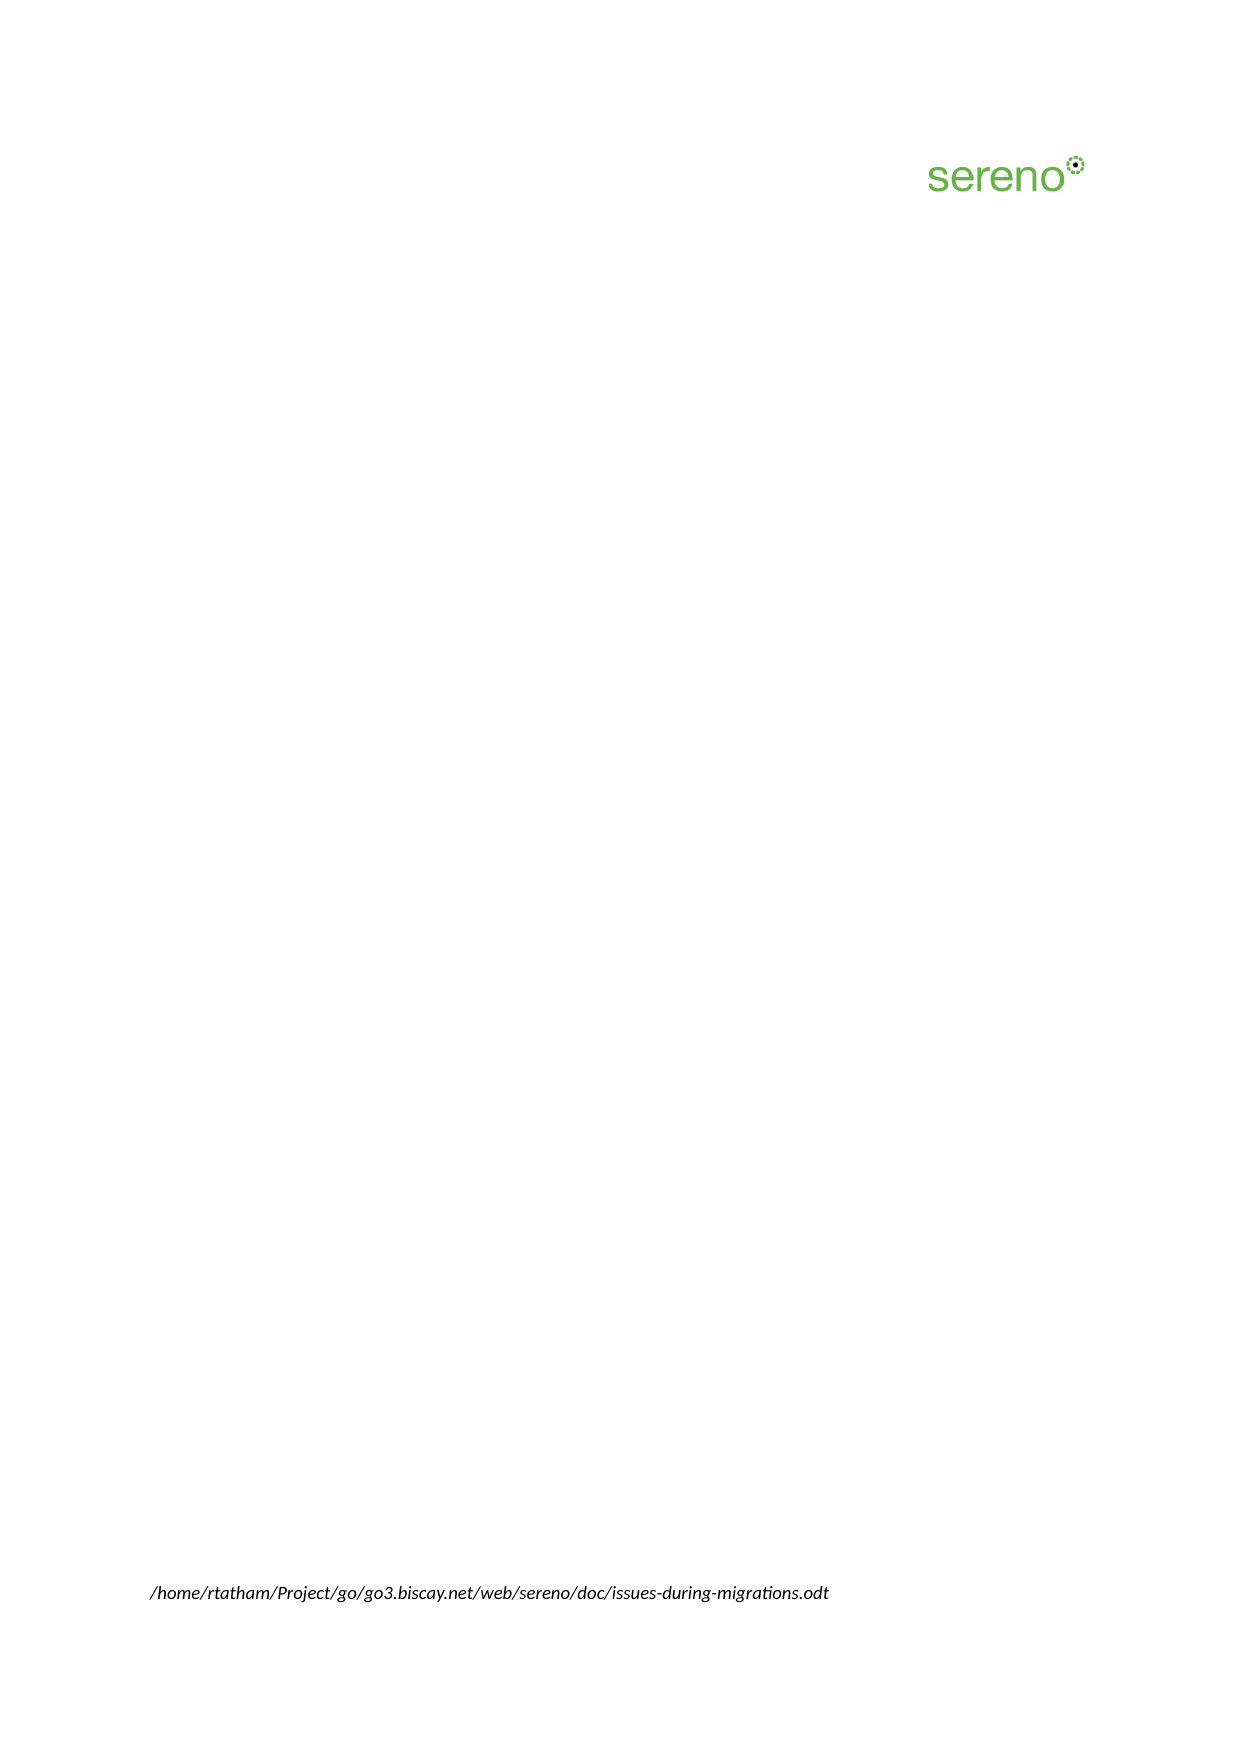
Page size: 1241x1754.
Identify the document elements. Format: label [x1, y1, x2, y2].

picture [928, 155, 1085, 192]
